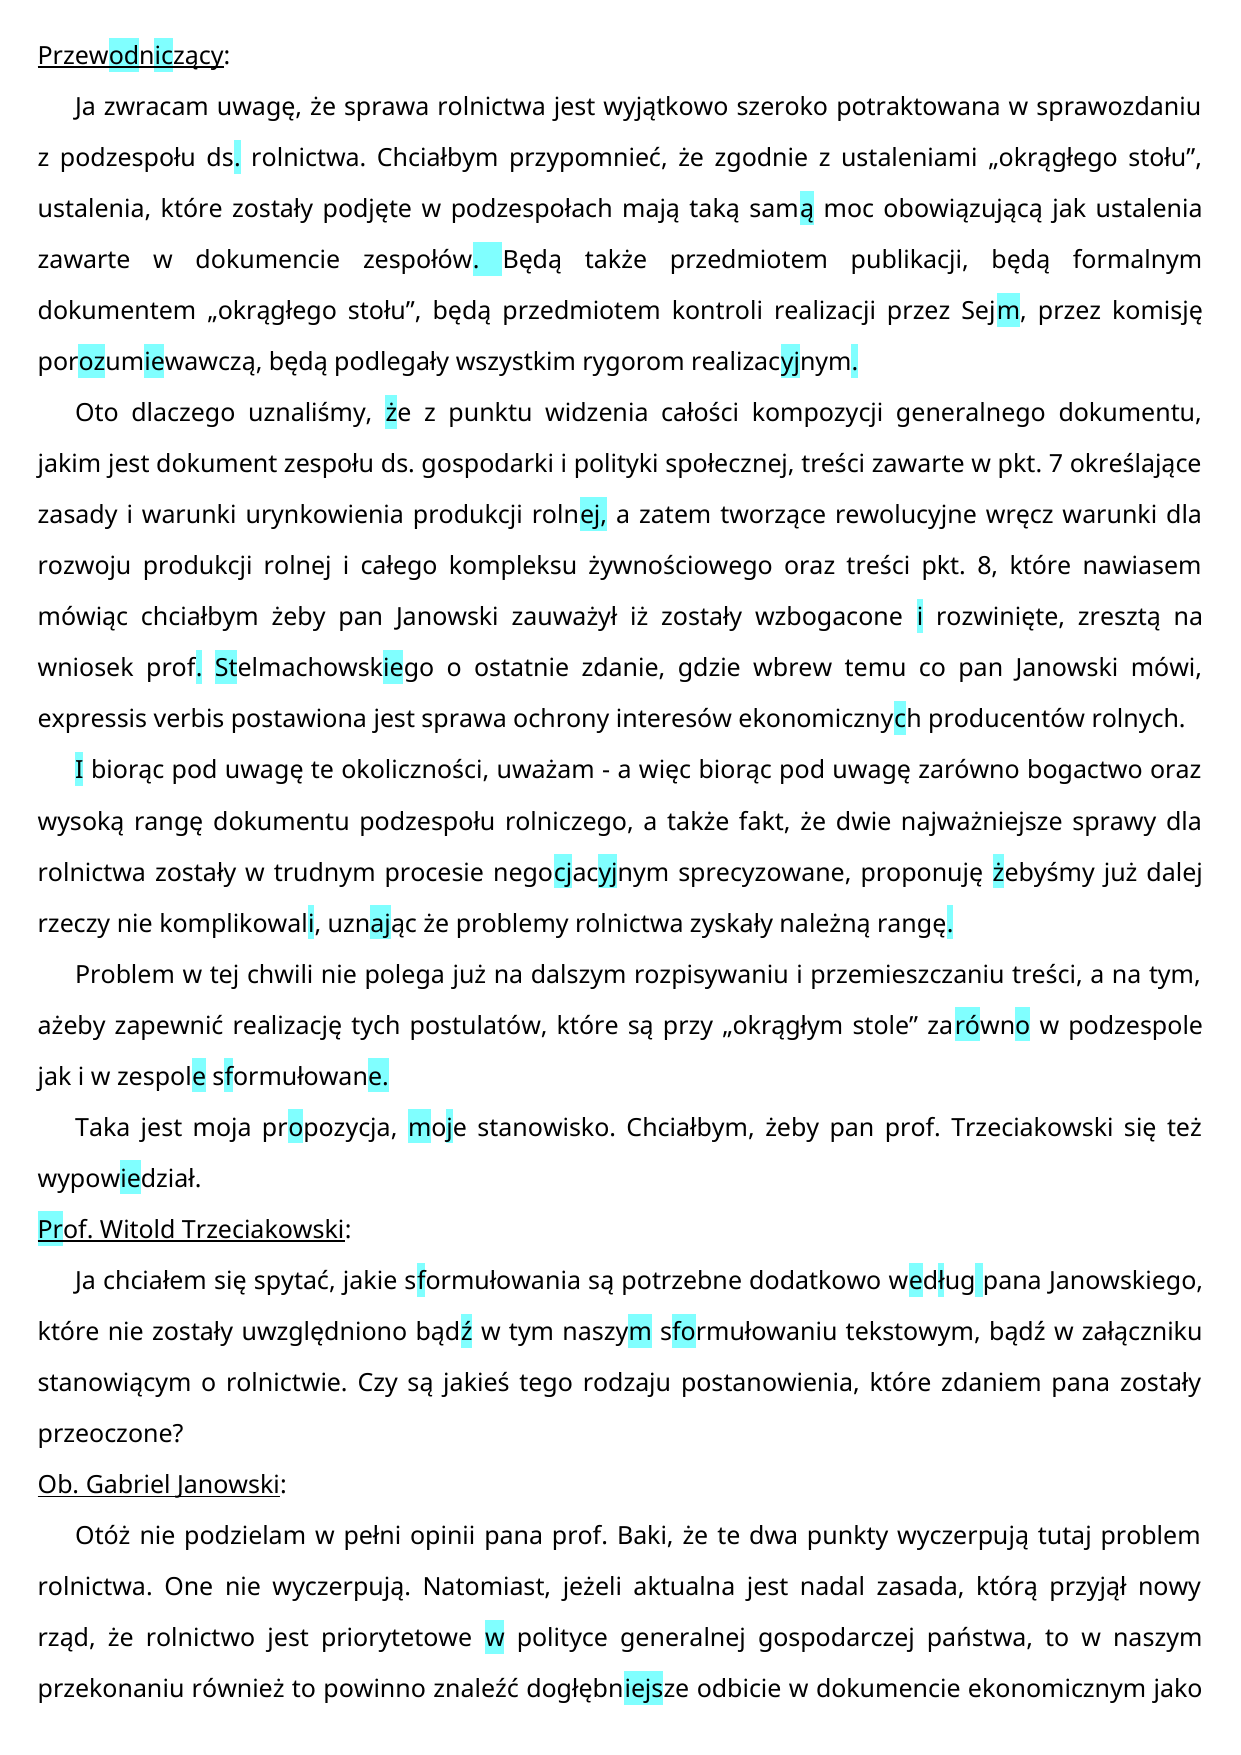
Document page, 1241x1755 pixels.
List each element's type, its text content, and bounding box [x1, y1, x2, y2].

text Otóż nie podzielam w pełni opinii pana prof. Baki, że te dwa punkty wyczerpują tutaj problem rolnictwa. One nie wyczerpują. Natomiast, jeżeli aktualna jest nadal zasada, którą przyjął nowy rząd, że rolnictwo jest priorytetowe w polityce generalnej gospodarczej państwa, to w naszym przekonaniu również to powinno znaleźć dogłębniejsze odbicie w dokumencie ekonomicznym jako [37, 1518, 1203, 1705]
text I biorąc pod uwagę te okoliczności, uważam - a więc biorąc pod uwagę zarówno bogactwo oraz wysoką rangę dokumentu podzespołu rolniczego, a także fakt, że dwie najważniejsze sprawy dla rolnictwa zostały w trudnym procesie negocjacyjnym sprecyzowane, proponuję żebyśmy już dalej rzeczy nie komplikowali, uznając że problemy rolnictwa zyskały należną rangę. [37, 752, 1203, 939]
text Ja zwracam uwagę, że sprawa rolnictwa jest wyjątkowo szeroko potraktowana w sprawozdaniu z podzespołu ds. rolnictwa. Chciałbym przypomnieć, że zgodnie z ustaleniami „okrągłego stołu”, ustalenia, które zostały podjęte w podzespołach mają taką samą moc obowiązującą jak ustalenia zawarte w dokumencie zespołów. Będą także przedmiotem publikacji, będą formalnym dokumentem „okrągłego stołu”, będą przedmiotem kontroli realizacji przez Sejm, przez komisję porozumiewawczą, będą podlegały wszystkim rygorom realizacyjnym. [37, 88, 1203, 378]
text Problem w tej chwili nie polega już na dalszym rozpisywaniu i przemieszczaniu treści, a na tym, ażeby zapewnić realizację tych postulatów, które są przy „okrągłym stole” zarówno w podzespole jak i w zespole sformułowane. [37, 956, 1203, 1092]
text Ob. Gabriel Janowski: [37, 1467, 1203, 1501]
text Przewodniczący: [37, 37, 1203, 72]
text Oto dlaczego uznaliśmy, że z punktu widzenia całości kompozycji generalnego dokumentu, jakim jest dokument zespołu ds. gospodarki i polityki społecznej, treści zawarte w pkt. 7 określające zasady i warunki urynkowienia produkcji rolnej, a zatem tworzące rewolucyjne wręcz warunki dla rozwoju produkcji rolnej i całego kompleksu żywnościowego oraz treści pkt. 8, które nawiasem mówiąc chciałbym żeby pan Janowski zauważył iż zostały wzbogacone i rozwinięte, zresztą na wniosek prof. Stelmachowskiego o ostatnie zdanie, gdzie wbrew temu co pan Janowski mówi, expressis verbis postawiona jest sprawa ochrony interesów ekonomicznych producentów rolnych. [37, 395, 1203, 735]
text Prof. Witold Trzeciakowski: [37, 1211, 1203, 1246]
text Ja chciałem się spytać, jakie sformułowania są potrzebne dodatkowo według pana Janowskiego, które nie zostały uwzględniono bądź w tym naszym sformułowaniu tekstowym, bądź w załączniku stanowiącym o rolnictwie. Czy są jakieś tego rodzaju postanowienia, które zdaniem pana zostały przeoczone? [37, 1262, 1203, 1450]
text Taka jest moja propozycja, moje stanowisko. Chciałbym, żeby pan prof. Trzeciakowski się też wypowiedział. [37, 1109, 1203, 1194]
